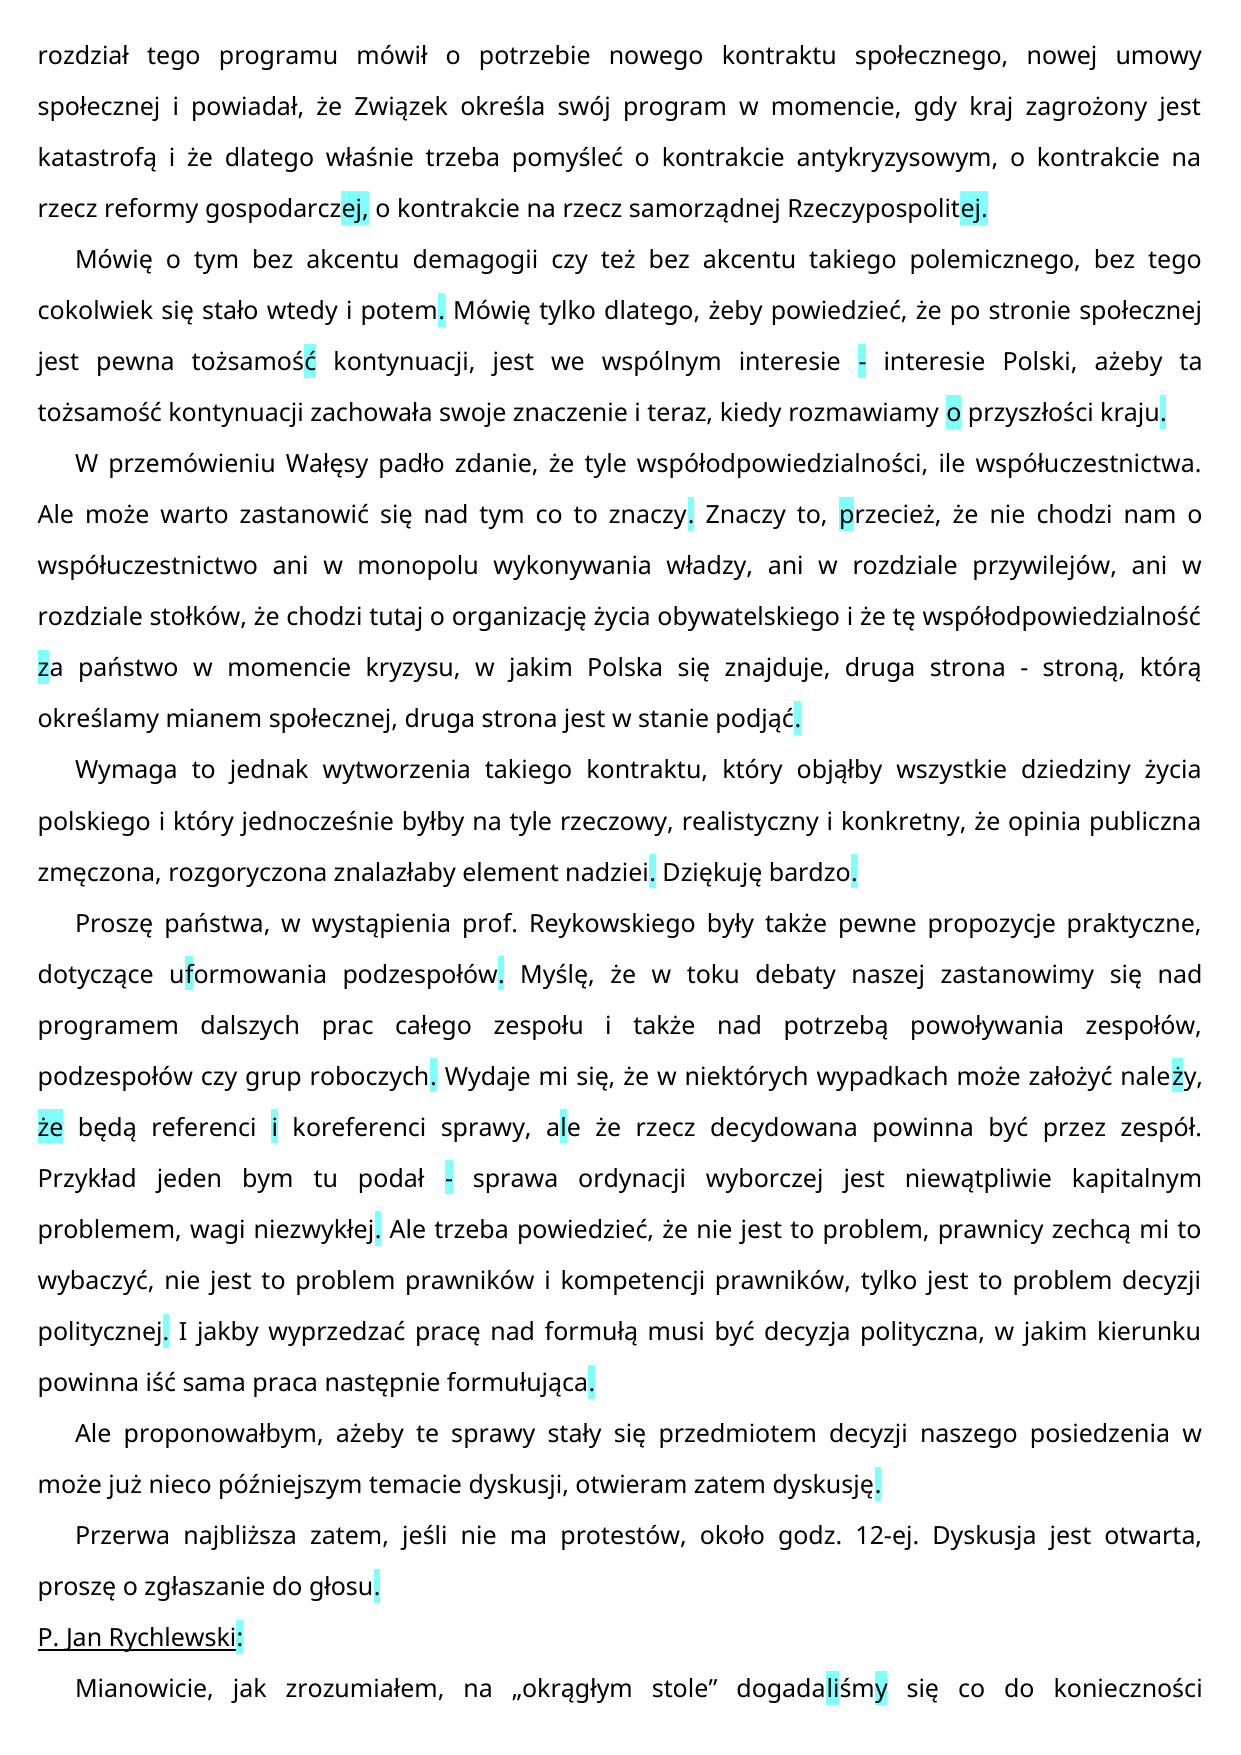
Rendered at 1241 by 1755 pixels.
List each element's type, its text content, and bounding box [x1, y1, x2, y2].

text Ale proponowałbym, ażeby te sprawy stały się przedmiotem decyzji naszego posiedzenia w może już nieco późniejszym temacie dyskusji, otwieram zatem dyskusję. [37, 1416, 1203, 1501]
text P. Jan Rychlewski: [37, 1620, 1203, 1654]
text Przerwa najbliższa zatem, jeśli nie ma protestów, około godz. 12-ej. Dyskusja jest otwarta, proszę o zgłaszanie do głosu. [37, 1518, 1203, 1603]
text W przemówieniu Wałęsy padło zdanie, że tyle współodpowiedzialności, ile współuczestnictwa. Ale może warto zastanowić się nad tym co to znaczy. Znaczy to, przecież, że nie chodzi nam o współuczestnictwo ani w monopolu wykonywania władzy, ani w rozdziale przywilejów, ani w rozdziale stołków, że chodzi tutaj o organizację życia obywatelskiego i że tę współodpowiedzialność za państwo w momencie kryzysu, w jakim Polska się znajduje, druga strona - stroną, którą określamy mianem społecznej, druga strona jest w stanie podjąć. [37, 446, 1203, 735]
text Mianowicie, jak zrozumiałem, na „okrągłym stole” dogadaliśmy się co do konieczności [37, 1671, 1203, 1705]
text rozdział tego programu mówił o potrzebie nowego kontraktu społecznego, nowej umowy społecznej i powiadał, że Związek określa swój program w momencie, gdy kraj zagrożony jest katastrofą i że dlatego właśnie trzeba pomyśleć o kontrakcie antykryzysowym, o kontrakcie na rzecz reformy gospodarczej, o kontrakcie na rzecz samorządnej Rzeczypospolitej. [37, 37, 1203, 225]
text Mówię o tym bez akcentu demagogii czy też bez akcentu takiego polemicznego, bez tego cokolwiek się stało wtedy i potem. Mówię tylko dlatego, żeby powiedzieć, że po stronie społecznej jest pewna tożsamość kontynuacji, jest we wspólnym interesie - interesie Polski, ażeby ta tożsamość kontynuacji zachowała swoje znaczenie i teraz, kiedy rozmawiamy o przyszłości kraju. [37, 242, 1203, 429]
text Proszę państwa, w wystąpienia prof. Reykowskiego były także pewne propozycje praktyczne, dotyczące uformowania podzespołów. Myślę, że w toku debaty naszej zastanowimy się nad programem dalszych prac całego zespołu i także nad potrzebą powoływania zespołów, podzespołów czy grup roboczych. Wydaje mi się, że w niektórych wypadkach może założyć należy, że będą referenci i koreferenci sprawy, ale że rzecz decydowana powinna być przez zespół. Przykład jeden bym tu podał - sprawa ordynacji wyborczej jest niewątpliwie kapitalnym problemem, wagi niezwykłej. Ale trzeba powiedzieć, że nie jest to problem, prawnicy zechcą mi to wybaczyć, nie jest to problem prawników i kompetencji prawników, tylko jest to problem decyzji politycznej. I jakby wyprzedzać pracę nad formułą musi być decyzja polityczna, w jakim kierunku powinna iść sama praca następnie formułująca. [37, 905, 1203, 1399]
text Wymaga to jednak wytworzenia takiego kontraktu, który objąłby wszystkie dziedziny życia polskiego i który jednocześnie byłby na tyle rzeczowy, realistyczny i konkretny, że opinia publiczna zmęczona, rozgoryczona znalazłaby element nadziei. Dziękuję bardzo. [37, 752, 1203, 888]
